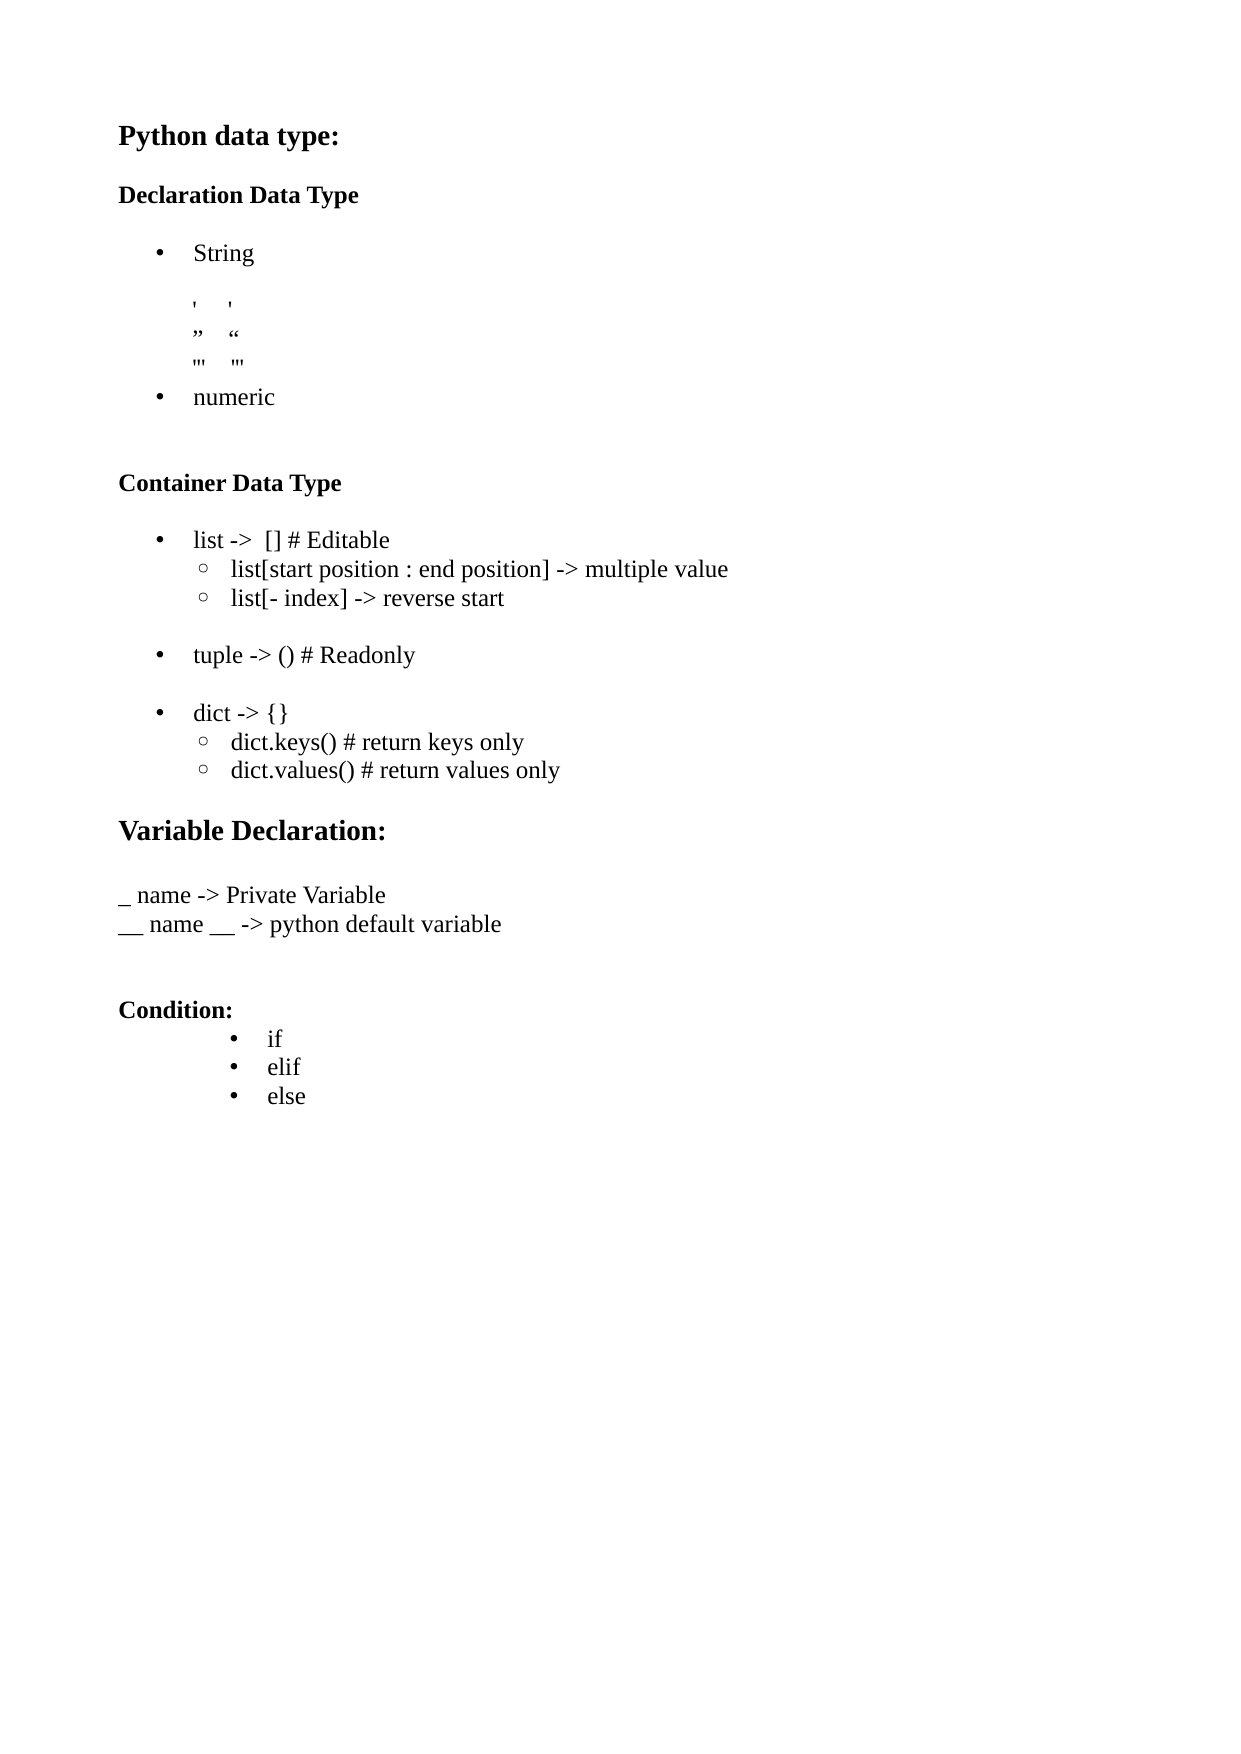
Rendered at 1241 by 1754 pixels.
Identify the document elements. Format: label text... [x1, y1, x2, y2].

list else [229, 1081, 1122, 1110]
text ' ' [118, 295, 1122, 324]
list String [156, 238, 1122, 267]
text Declaration Data Type [118, 180, 1122, 209]
text Python data type: [118, 118, 1122, 152]
list if [229, 1024, 1122, 1052]
list list[- index] -> reverse start [193, 583, 1122, 612]
text Container Data Type [118, 468, 1122, 497]
list dict.keys() # return keys only [193, 727, 1122, 755]
list tuple -> () # Readonly [156, 640, 1122, 669]
text ''' ''' [118, 353, 1122, 382]
text __ name __ -> python default variable [118, 909, 1122, 937]
list numeric [156, 382, 1122, 410]
text ” “ [118, 324, 1122, 353]
list elif [229, 1052, 1122, 1081]
text Variable Declaration: [118, 813, 1122, 846]
list dict.values() # return values only [193, 755, 1122, 784]
list list[start position : end position] -> multiple value [193, 554, 1122, 583]
text Condition: [118, 995, 1122, 1024]
text _ name -> Private Variable [118, 880, 1122, 909]
list list -> [] # Editable [156, 525, 1122, 554]
list dict -> {} [156, 698, 1122, 727]
